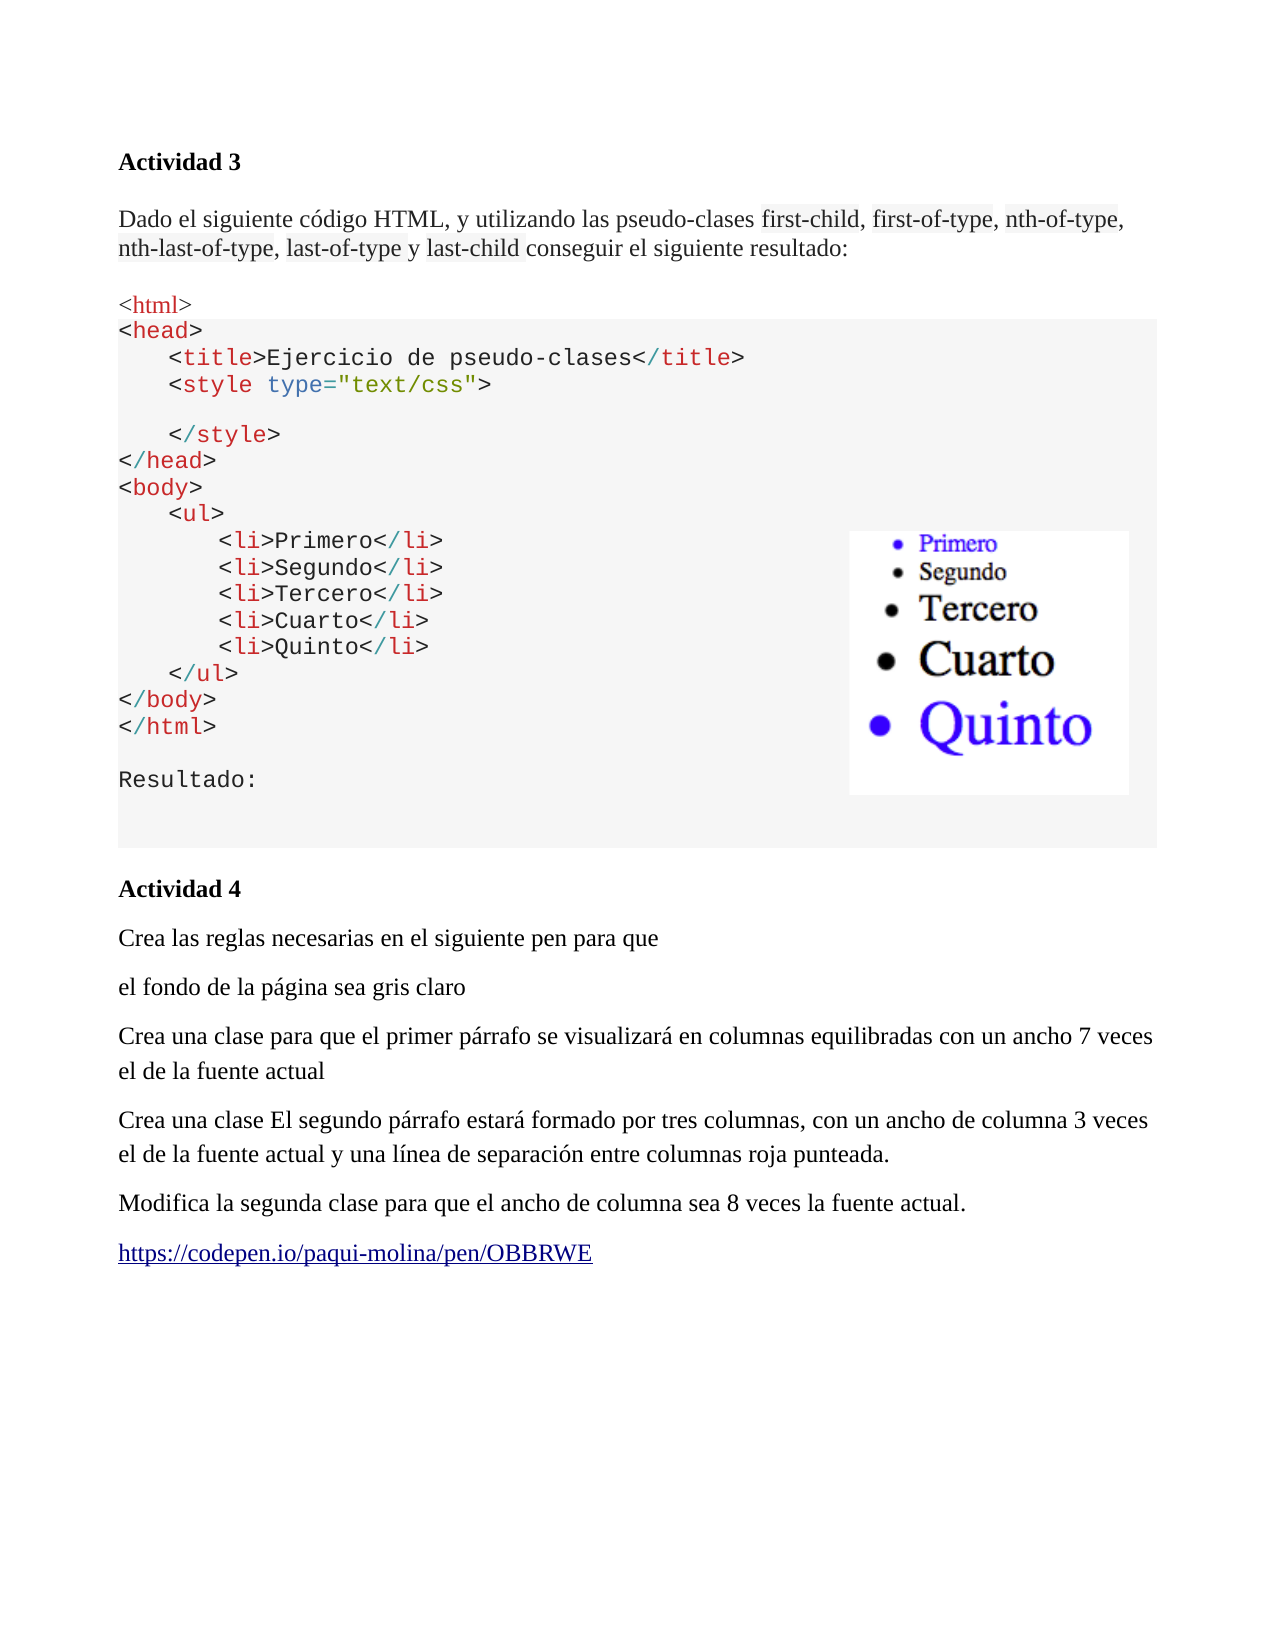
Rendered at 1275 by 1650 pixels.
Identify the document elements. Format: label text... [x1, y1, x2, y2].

text <body> [118, 476, 1157, 502]
text </body> [118, 688, 849, 715]
text Actividad 4 [118, 874, 1157, 903]
picture [849, 531, 1129, 795]
text <li>Primero</li> [118, 529, 1157, 556]
text [1129, 688, 1157, 715]
text [1129, 556, 1157, 582]
text </html> [118, 715, 849, 741]
text Actividad 3 [118, 147, 1157, 176]
text [1129, 662, 1157, 688]
text </ul> [118, 662, 849, 688]
text <head> [118, 319, 1157, 346]
text <li>Tercero</li> [118, 582, 849, 609]
text </head> [118, 449, 1157, 476]
text <style type="text/css"> [118, 372, 1157, 399]
text <html> [118, 291, 1157, 319]
text </style> [118, 423, 1157, 449]
text [1129, 609, 1157, 635]
text <ul> [118, 502, 1157, 529]
text [1129, 582, 1157, 609]
text [1129, 715, 1157, 741]
text Dado el siguiente código HTML, y utilizando las pseudo-clases first-child, first-of-type, nth-of-type, nth-last-of-type, last-of-type y last-child conseguir el siguiente resultado: [118, 204, 1157, 262]
text Crea las reglas necesarias en el siguiente pen para que [118, 923, 1157, 952]
text <li>Quinto</li> [118, 635, 849, 662]
text [1129, 635, 1157, 662]
text el fondo de la página sea gris claro [118, 972, 1157, 1001]
text [1129, 768, 1157, 794]
text <li>Cuarto</li> [118, 609, 849, 635]
text Resultado: [118, 768, 849, 794]
text https://codepen.io/paqui-molina/pen/OBBRWE [118, 1238, 1157, 1266]
text Modifica la segunda clase para que el ancho de columna sea 8 veces la fuente actual. [118, 1188, 1157, 1217]
text <li>Segundo</li> [118, 556, 849, 582]
text Crea una clase El segundo párrafo estará formado por tres columnas, con un ancho de columna 3 veces el de la fuente actual y una línea de separación entre columnas roja punteada. [118, 1105, 1157, 1168]
text Crea una clase para que el primer párrafo se visualizará en columnas equilibradas con un ancho 7 veces el de la fuente actual [118, 1021, 1157, 1085]
text <title>Ejercicio de pseudo-clases</title> [118, 346, 1157, 372]
